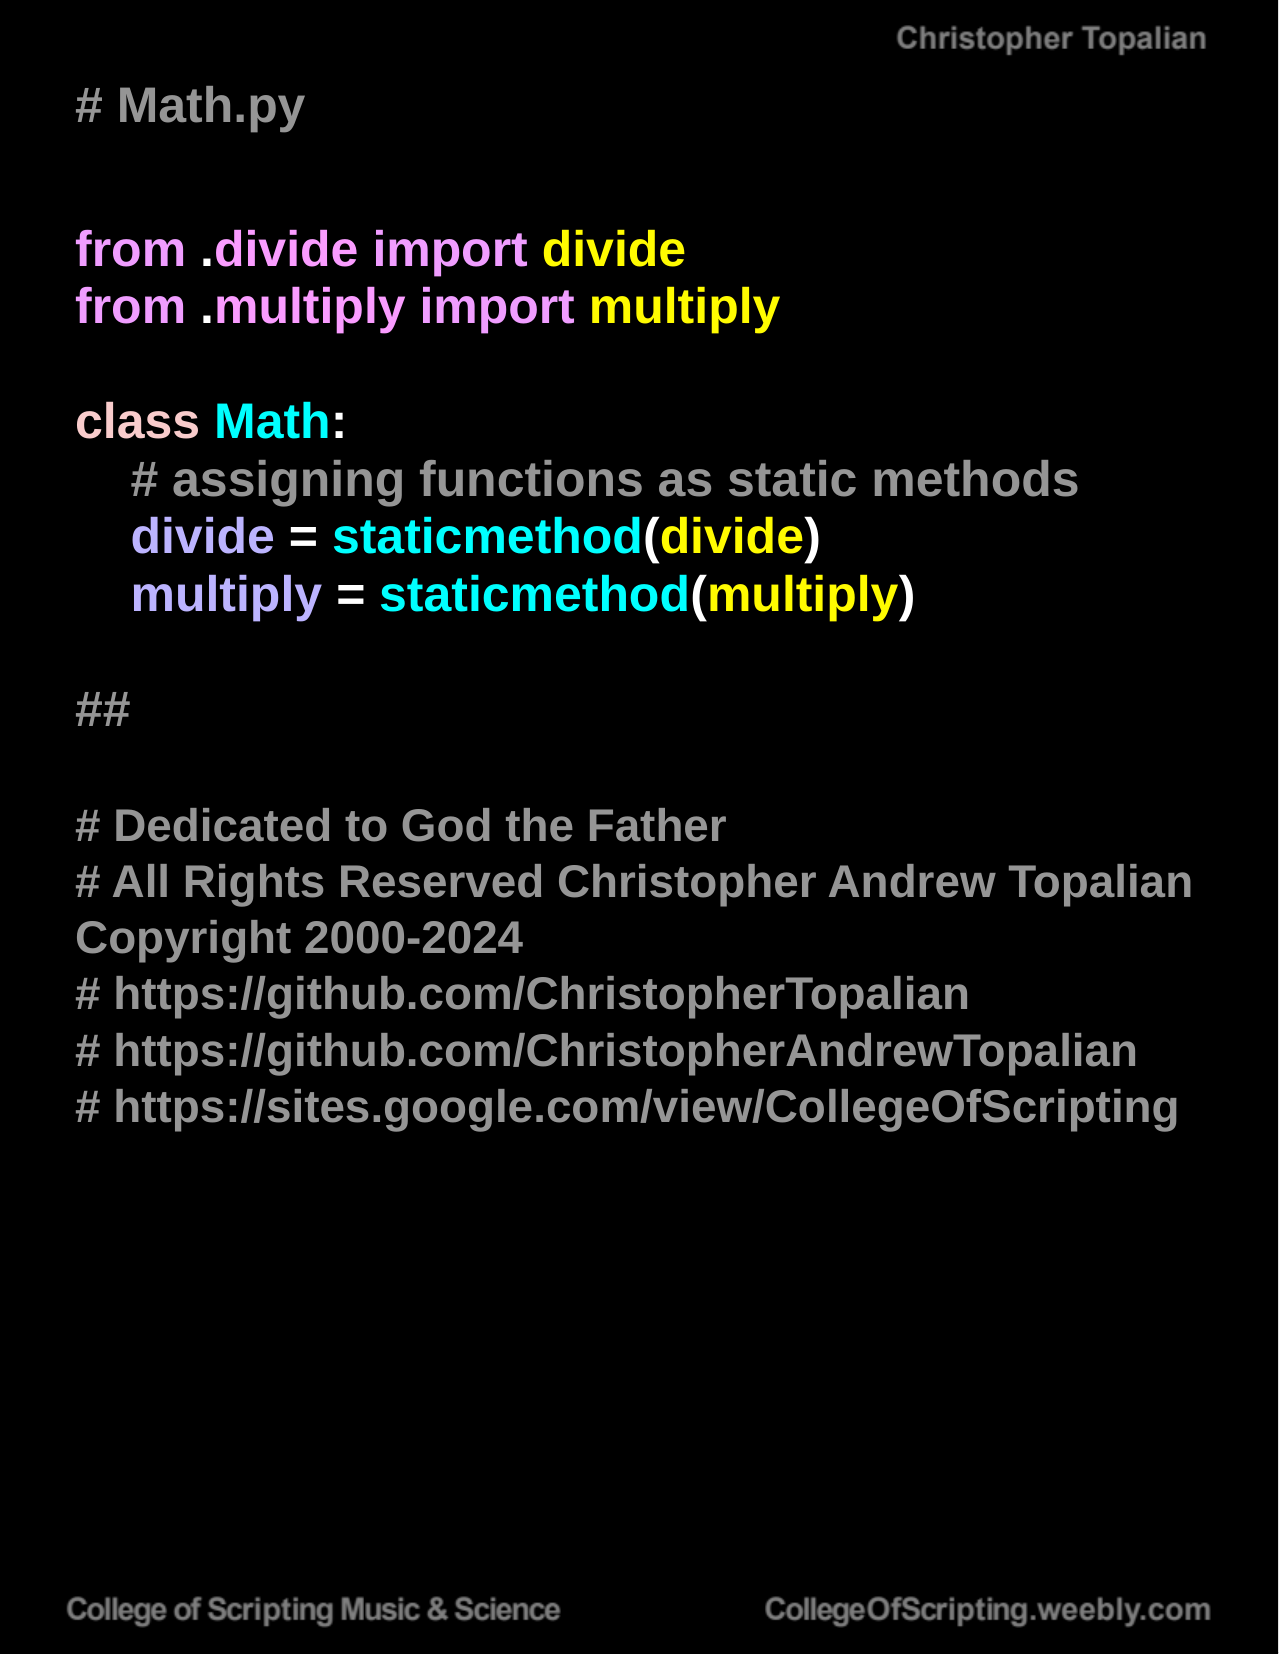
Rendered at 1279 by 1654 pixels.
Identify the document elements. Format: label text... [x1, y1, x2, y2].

text # Math.py [75, 75, 1203, 132]
text class Math: [75, 392, 1203, 449]
text # Dedicated to God the Father [75, 794, 1203, 851]
text ## [75, 679, 1203, 737]
text # All Rights Reserved Christopher Andrew Topalian Copyright 2000-2024 [75, 851, 1203, 963]
text multiply = staticmethod(multiply) [75, 564, 1203, 622]
text divide = staticmethod(divide) [75, 507, 1203, 564]
text from .divide import divide [75, 219, 1203, 277]
text from .multiply import multiply [75, 277, 1203, 334]
text # https://github.com/ChristopherTopalian [75, 963, 1203, 1019]
text # assigning functions as static methods [75, 449, 1203, 507]
text # https://github.com/ChristopherAndrewTopalian [75, 1019, 1203, 1076]
text # https://sites.google.com/view/CollegeOfScripting [75, 1076, 1203, 1132]
